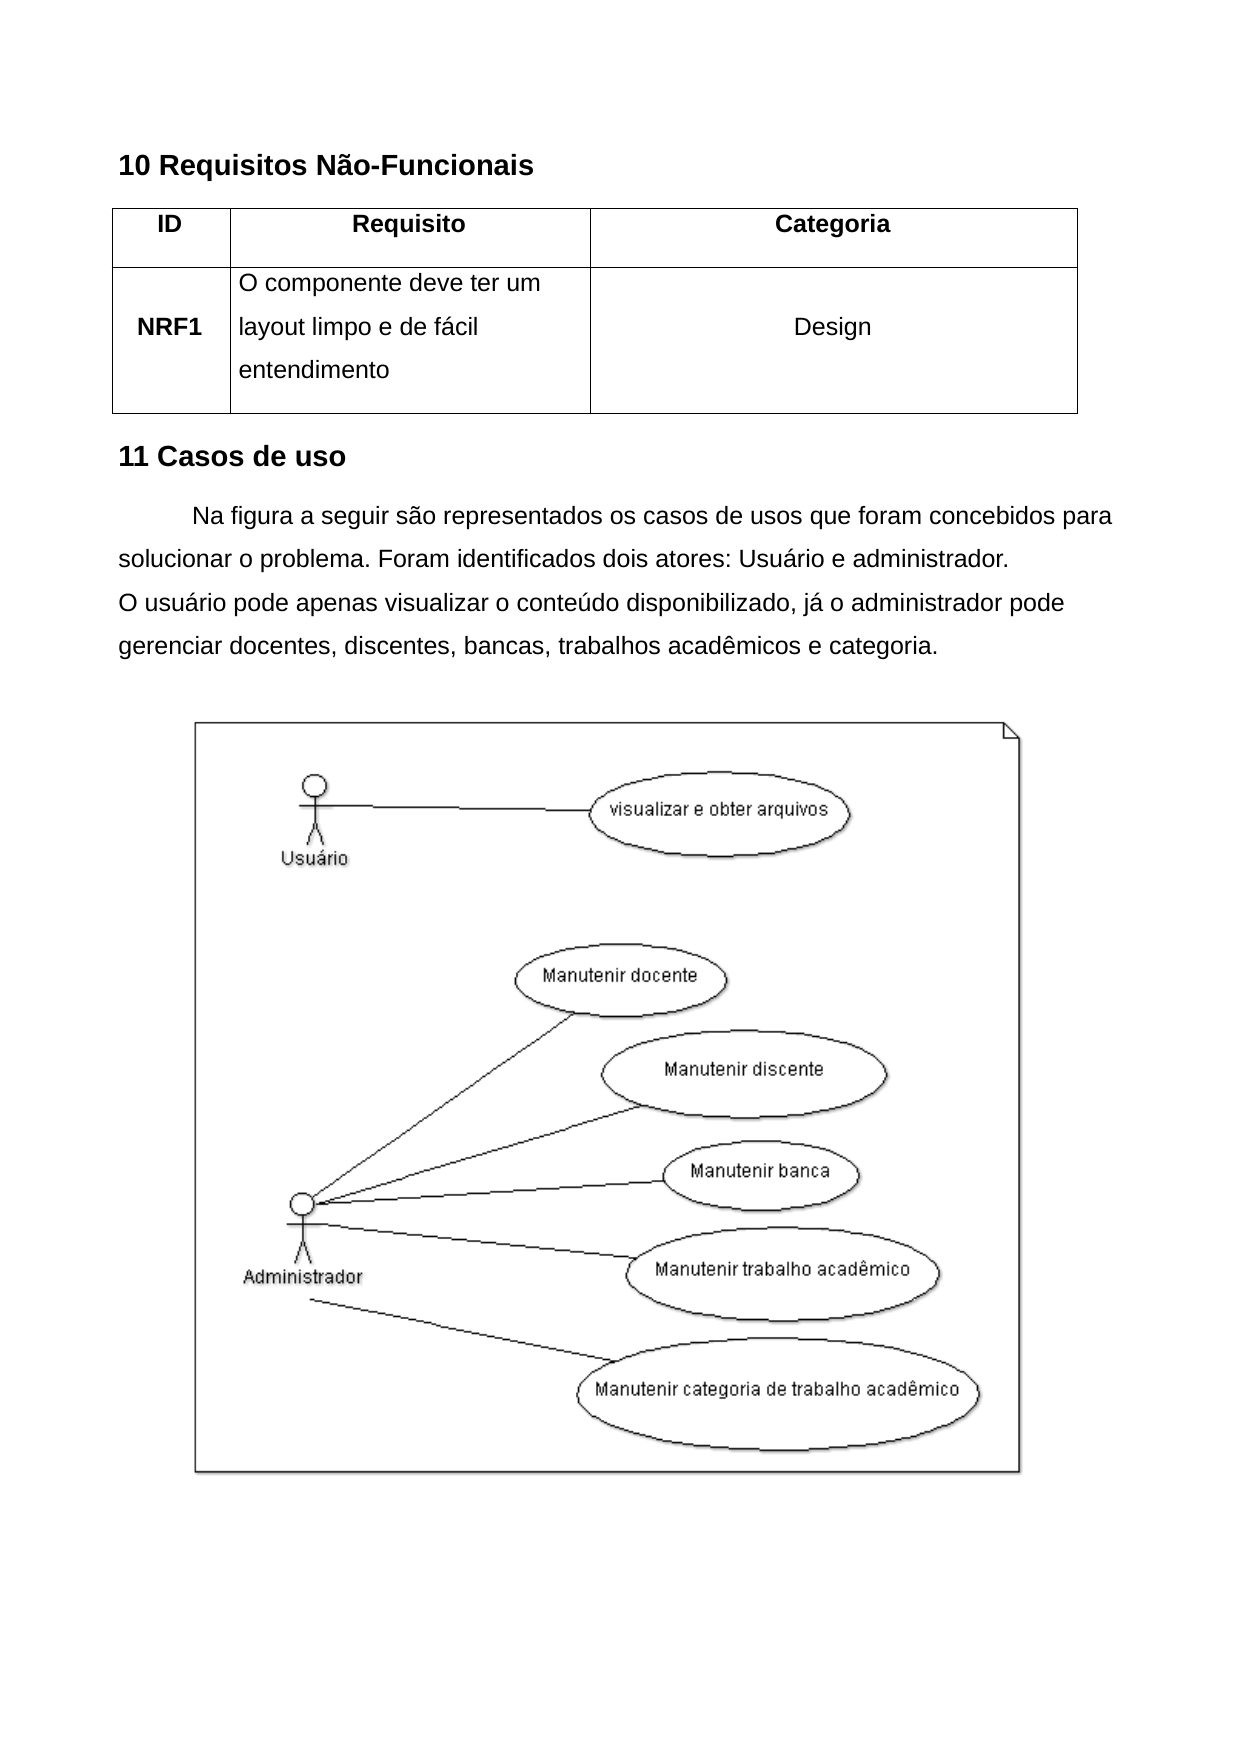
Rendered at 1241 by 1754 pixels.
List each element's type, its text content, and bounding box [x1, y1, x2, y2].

subtitle 11 Casos de uso [118, 438, 1122, 472]
table_cell Design [591, 268, 1077, 412]
table_cell O componente deve ter um layout limpo e de fácil entendimento [231, 268, 590, 412]
table_cell NRF1 [113, 268, 230, 412]
text O usuário pode apenas visualizar o conteúdo disponibilizado, já o administrador pode gerenciar docentes, discentes, bancas, trabalhos acadêmicos e categoria. [118, 588, 1122, 659]
table_header Requisito [231, 209, 590, 267]
subtitle 10 Requisitos Não-Funcionais [118, 148, 1122, 181]
picture [184, 709, 1028, 1481]
table_header ID [113, 209, 230, 267]
table_header Categoria [591, 209, 1077, 267]
text Na figura a seguir são representados os casos de usos que foram concebidos para solucionar o problema. Foram identificados dois atores: Usuário e administrador. [118, 501, 1122, 573]
